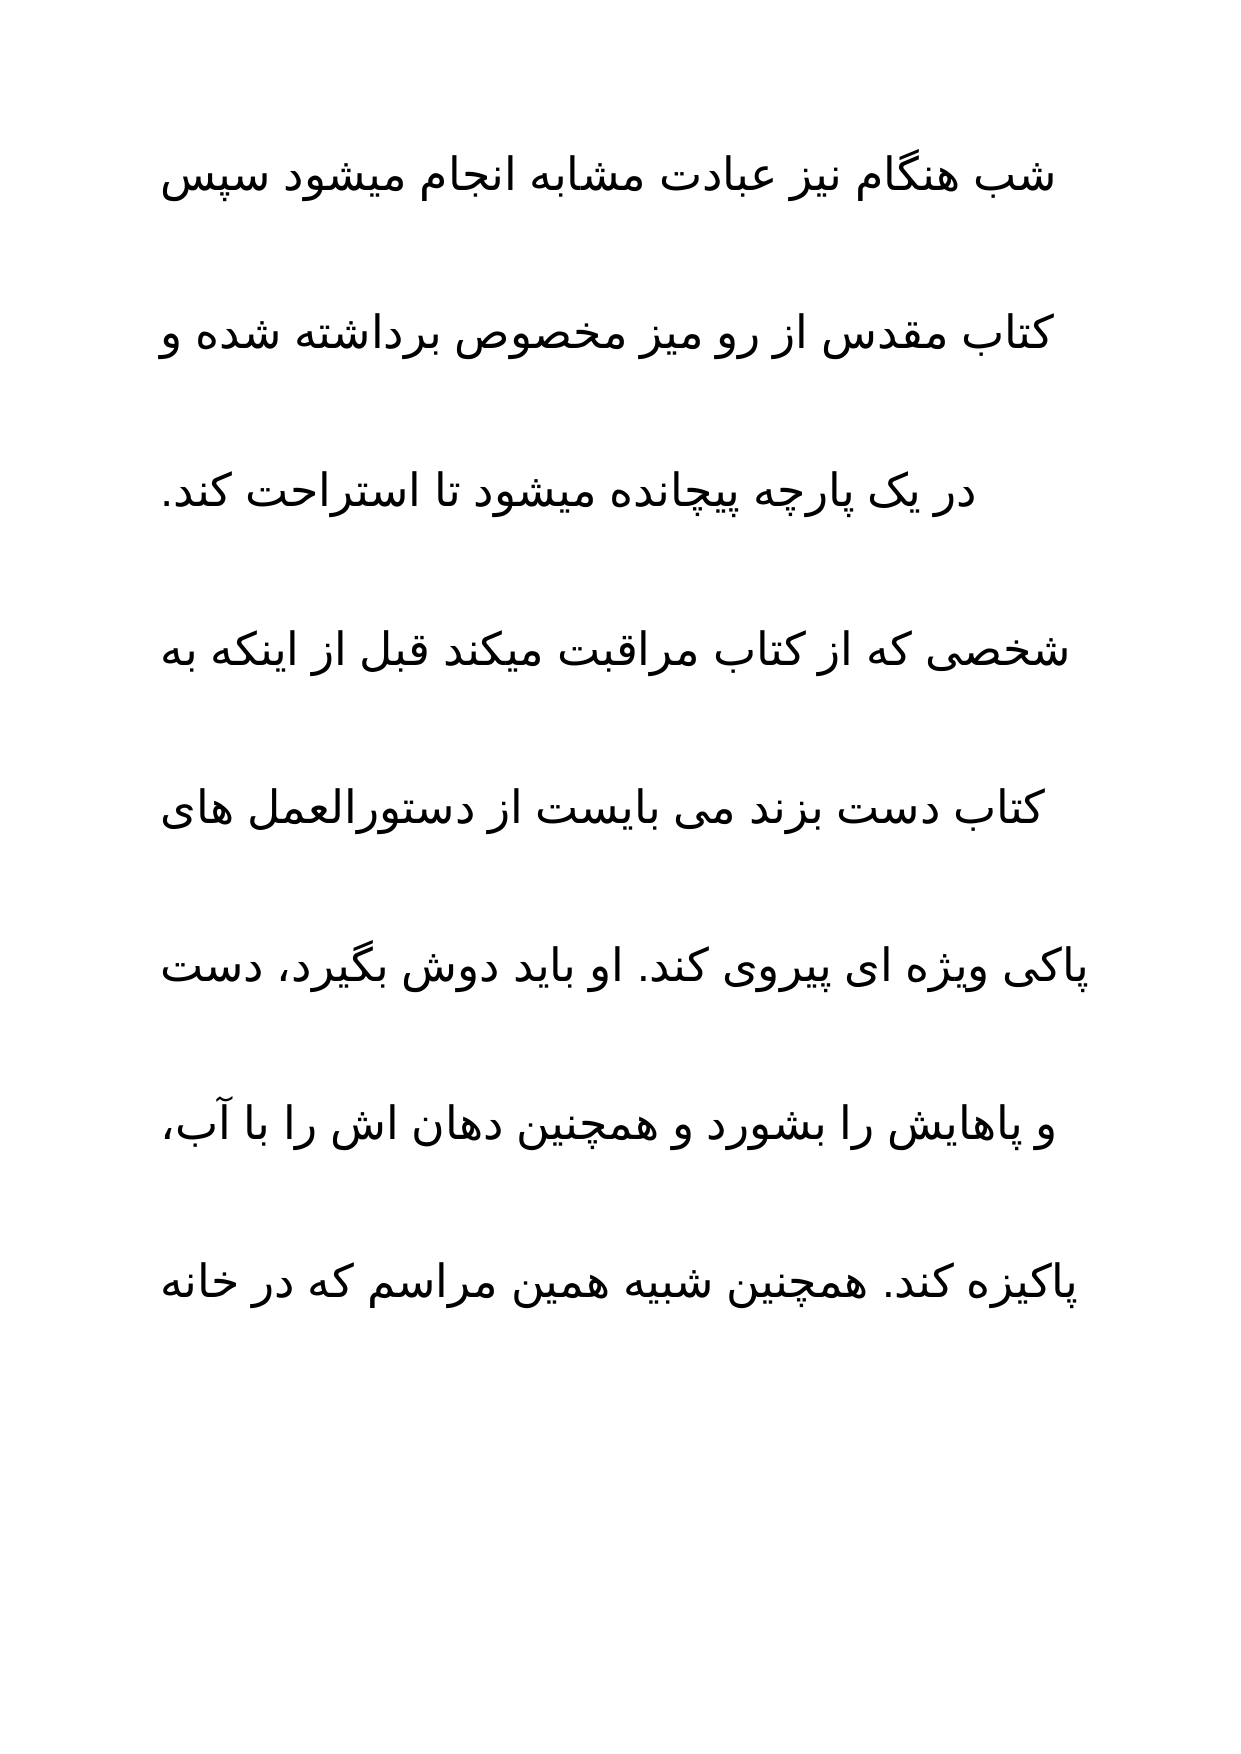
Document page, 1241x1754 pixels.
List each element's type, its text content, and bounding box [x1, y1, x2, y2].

text شب هنگام نیز عبادت مشابه انجام میشود سپس کتاب مقدس از رو میز مخصوص برداشته شده و در یک پارچه پیچانده میشود تا استراحت کند. شخصی که از کتاب مراقبت میکند قبل از اینکه به کتاب دست بزند می بایست از دستورالعمل های پاکی ویژه ای پیروی کند. او باید دوش بگیرد، دست و پاهایش را بشورد و همچنین دهان اش را با آب، پاکیزه کند. همچنین شبیه همین مراسم که در خانه [148, 148, 1093, 1307]
